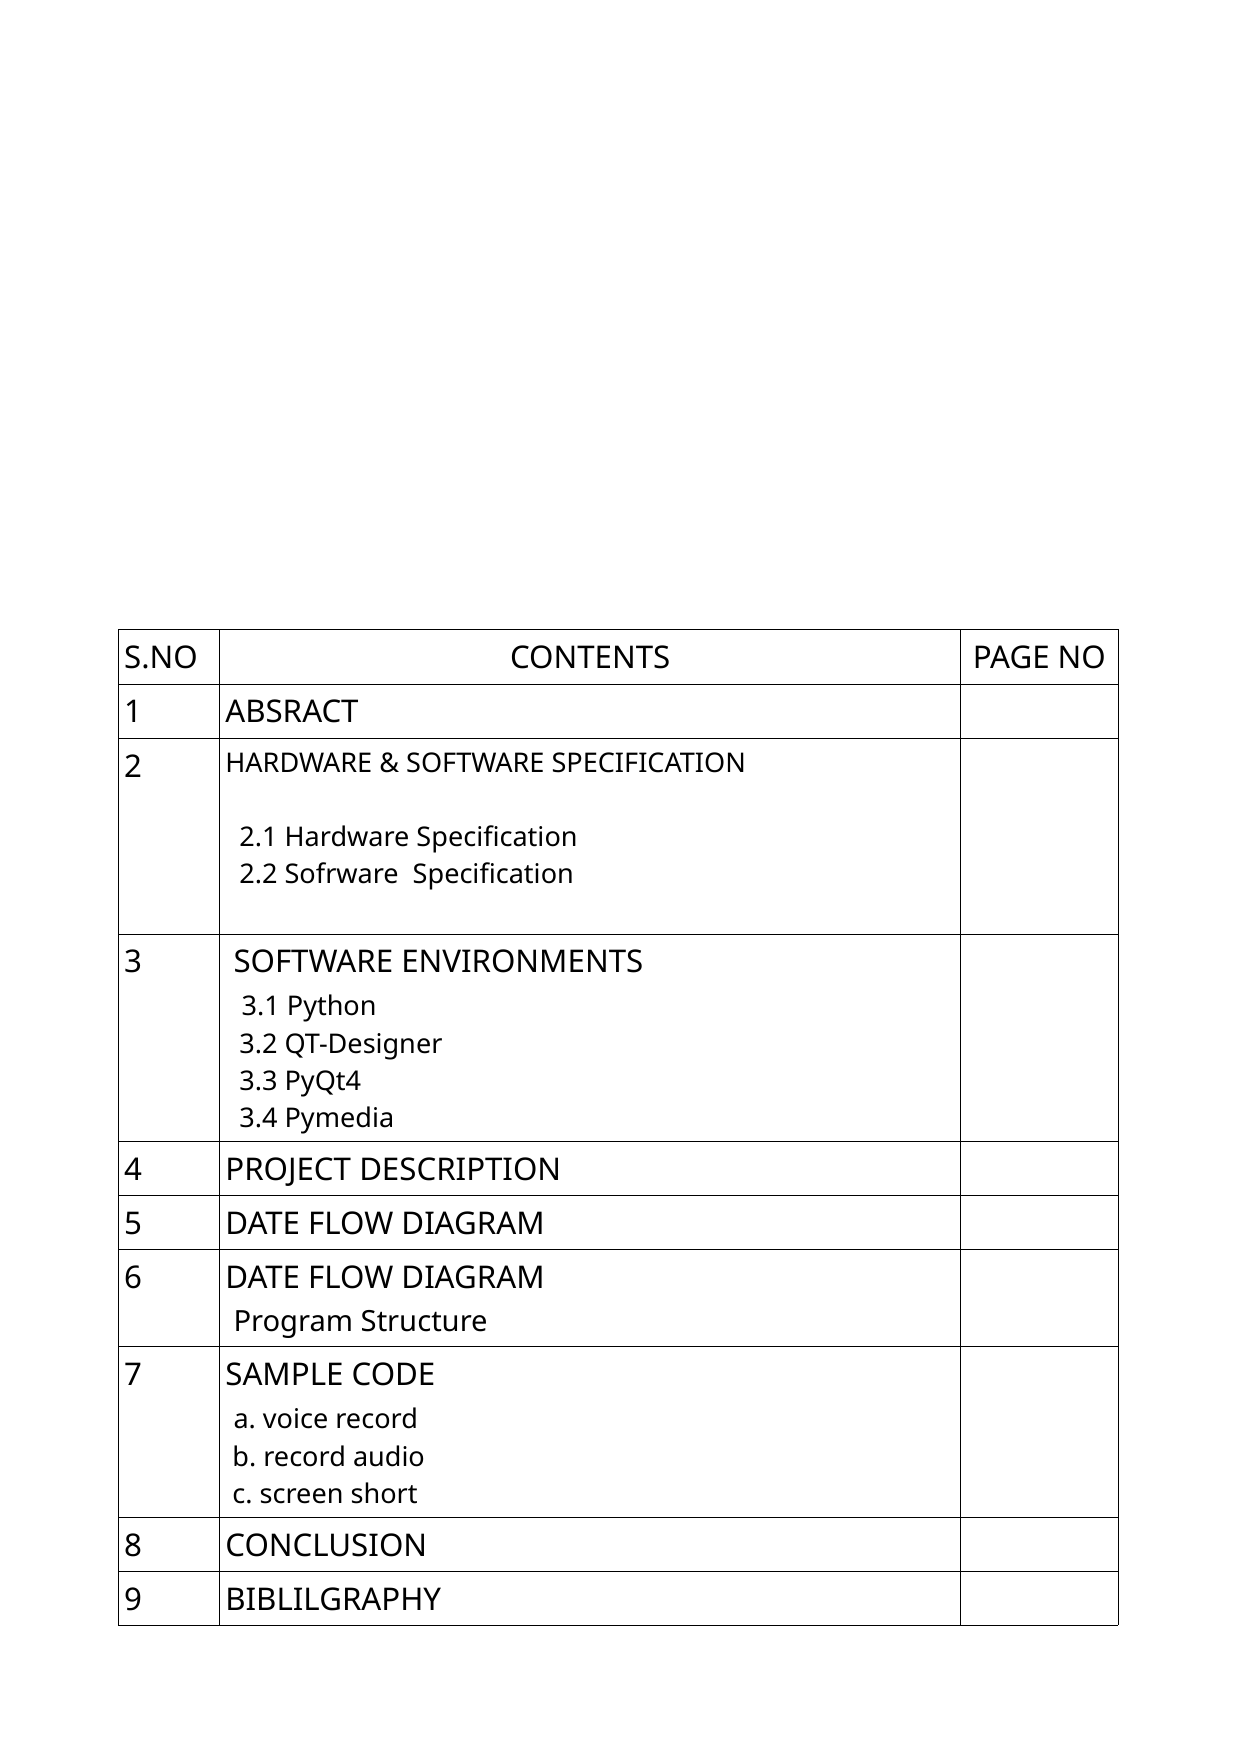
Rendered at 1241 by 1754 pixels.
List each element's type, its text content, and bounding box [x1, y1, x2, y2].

table_cell [961, 1196, 1118, 1249]
table_cell [961, 685, 1118, 738]
table_cell [961, 935, 1118, 1141]
table_header PAGE NO [961, 630, 1118, 683]
table_cell 4 [119, 1142, 219, 1195]
table_cell 5 [119, 1196, 219, 1249]
table_cell SOFTWARE ENVIRONMENTS 3.1 Python 3.2 QT-Designer 3.3 PyQt4 3.4 Pymedia [220, 935, 960, 1141]
table_cell BIBLILGRAPHY [220, 1572, 960, 1625]
table_cell [961, 1572, 1118, 1625]
table_cell CONCLUSION [220, 1518, 960, 1571]
table_cell 7 [119, 1347, 219, 1517]
table_cell 2 [119, 739, 219, 934]
table_cell ABSRACT [220, 685, 960, 738]
table_header S.NO [119, 630, 219, 683]
table_cell DATE FLOW DIAGRAM Program Structure [220, 1250, 960, 1346]
table_cell [961, 1142, 1118, 1195]
table_cell 1 [119, 685, 219, 738]
table_cell DATE FLOW DIAGRAM [220, 1196, 960, 1249]
table_cell 8 [119, 1518, 219, 1571]
table_cell [961, 1518, 1118, 1571]
table_header CONTENTS [220, 630, 960, 683]
table_cell [961, 1250, 1118, 1346]
table_cell 3 [119, 935, 219, 1141]
table_cell PROJECT DESCRIPTION [220, 1142, 960, 1195]
table_cell SAMPLE CODE a. voice record b. record audio c. screen short [220, 1347, 960, 1517]
table_cell [961, 739, 1118, 934]
table_cell HARDWARE & SOFTWARE SPECIFICATION 2.1 Hardware Specification 2.2 Sofrware Specification [220, 739, 960, 934]
table_cell [961, 1347, 1118, 1517]
table_cell 6 [119, 1250, 219, 1346]
table_cell 9 [119, 1572, 219, 1625]
